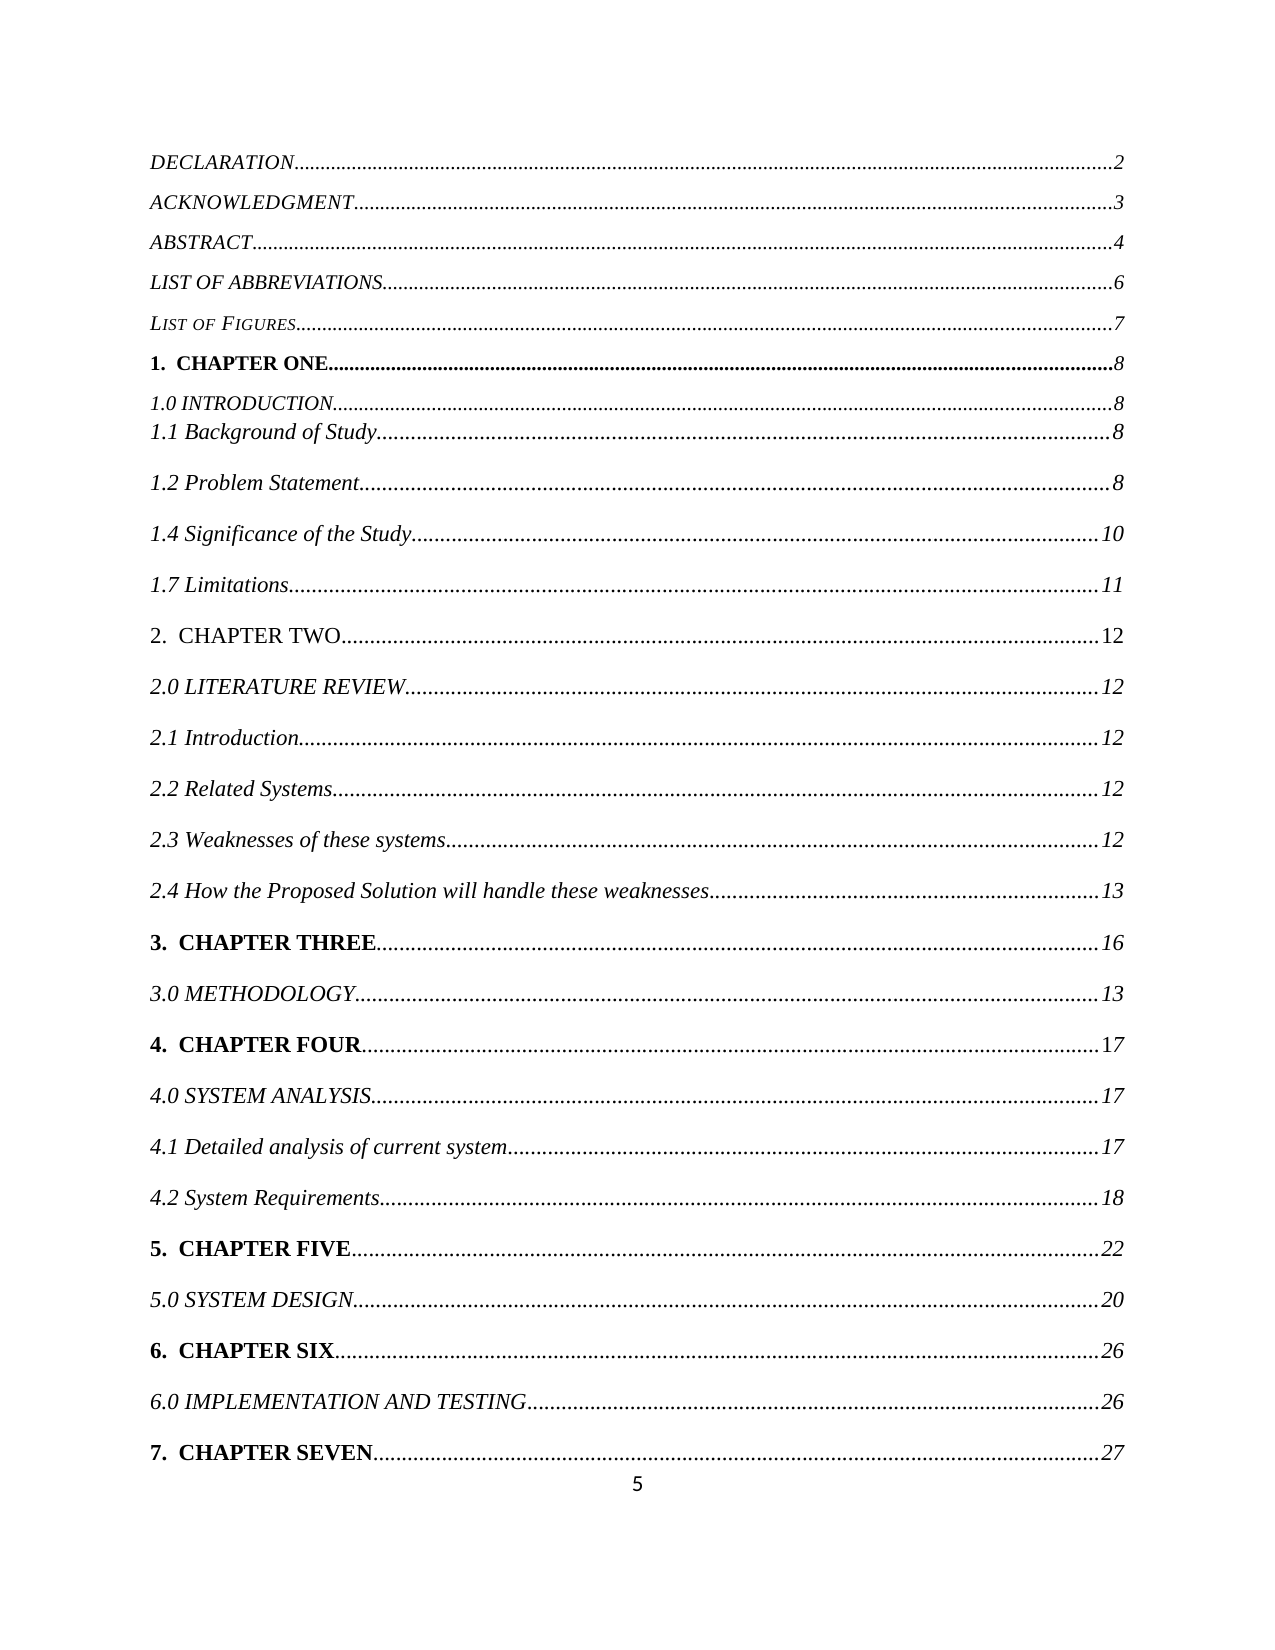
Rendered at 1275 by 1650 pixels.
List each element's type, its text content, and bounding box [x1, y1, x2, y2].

text 4.0 SYSTEM ANALYSIS 17 [150, 1082, 1125, 1108]
text 2.0 LITERATURE REVIEW 12 [150, 673, 1125, 700]
text 6.0 IMPLEMENTATION AND TESTING 26 [150, 1388, 1125, 1414]
text 7. CHAPTER SEVEN 27 [150, 1439, 1125, 1465]
text 6. CHAPTER SIX 26 [150, 1337, 1125, 1363]
text 2.3 Weaknesses of these systems 12 [150, 827, 1125, 853]
text List of Figures 7 [150, 310, 1125, 334]
text 1.2 Problem Statement 8 [150, 469, 1125, 496]
text 1.1 Background of Study 8 [150, 418, 1125, 444]
text 2. CHAPTER TWO 12 [150, 622, 1125, 649]
text List of Abbreviations 6 [150, 270, 1125, 294]
text 2.4 How the Proposed Solution will handle these weaknesses 13 [150, 878, 1125, 904]
text 3. CHAPTER THREE 16 [150, 929, 1125, 955]
text 4.1 Detailed analysis of current system 17 [150, 1133, 1125, 1159]
text 4.2 System Requirements 18 [150, 1184, 1125, 1210]
text ABSTRACT 4 [150, 230, 1125, 254]
text 5. CHAPTER FIVE 22 [150, 1235, 1125, 1261]
text ACKNOWLEDGMENT 3 [150, 190, 1125, 214]
text 2.2 Related Systems 12 [150, 776, 1125, 802]
text 1. CHAPTER ONE 8 [150, 351, 1125, 374]
text 2.1 Introduction 12 [150, 724, 1125, 751]
text 4. CHAPTER FOUR 17 [150, 1031, 1125, 1057]
text 5.0 SYSTEM DESIGN 20 [150, 1286, 1125, 1312]
text DECLARATION 2 [150, 150, 1125, 174]
text 1.0 INTRODUCTION 8 [150, 391, 1125, 415]
text 1.4 Significance of the Study 10 [150, 520, 1125, 547]
text 3.0 METHODOLOGY 13 [150, 980, 1125, 1006]
text 1.7 Limitations 11 [150, 571, 1125, 598]
